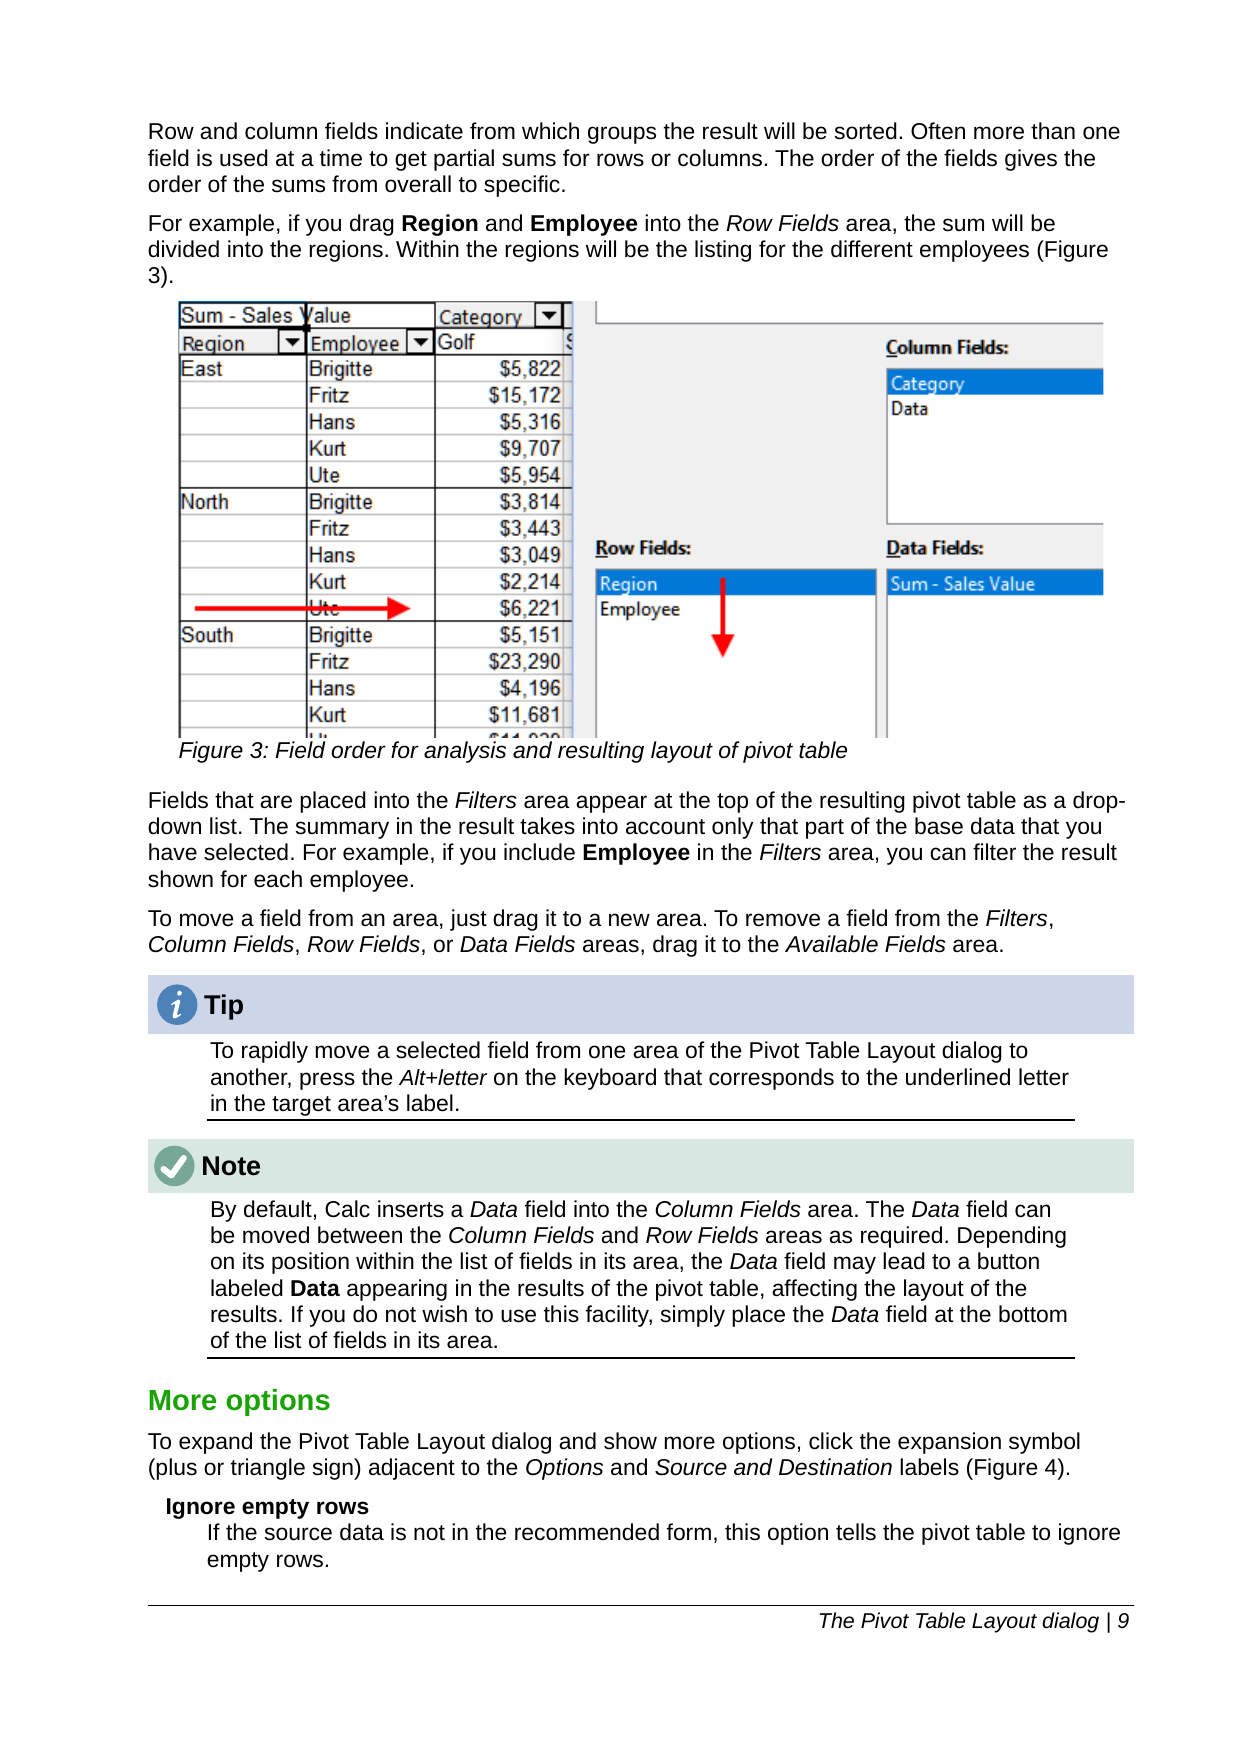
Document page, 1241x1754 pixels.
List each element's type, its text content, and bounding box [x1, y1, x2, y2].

subtitle Note [148, 1139, 1134, 1193]
picture [178, 301, 1104, 738]
text To expand the Pivot Table Layout dialog and show more options, click the expansion symbol (plus or triangle sign) adjacent to the Options and Source and Destination labels (Figure 4). [148, 1428, 1134, 1481]
text Fields that are placed into the Filters area appear at the top of the resulting pivot table as a drop-down list. The summary in the result takes into account only that part of the base data that you have selected. For example, if you include Employee in the Filters area, you can filter the result shown for each employee. [148, 787, 1134, 892]
text Ignore empty rows [165, 1493, 1134, 1519]
text By default, Calc inserts a Data field into the Column Fields area. The Data field can be moved between the Column Fields and Row Fields areas as required. Depending on its position within the list of fields in its area, the Data field may lead to a button labeled Data appearing in the results of the pivot table, affecting the layout of the results. If you do not wish to use this facility, simply place the Data field at the bottom of the list of fields in its area. [207, 1193, 1075, 1357]
text Figure 3: Field order for analysis and resulting layout of pivot table [178, 738, 1103, 763]
text If the source data is not in the recommended form, this option tells the pivot table to ignore empty rows. [207, 1519, 1134, 1572]
subtitle Tip [148, 975, 1134, 1034]
text To rapidly move a selected field from one area of the Pivot Table Layout dialog to another, press the Alt+letter on the keyboard that corresponds to the underlined letter in the target area’s label. [207, 1034, 1075, 1119]
text Row and column fields indicate from which groups the result will be sorted. Often more than one field is used at a time to get partial sums for rows or columns. The order of the fields gives the order of the sums from overall to specific. [148, 118, 1134, 197]
text To move a field from an area, just drag it to a new area. To remove a field from the Filters, Column Fields, Row Fields, or Data Fields areas, drag it to the Available Fields area. [148, 904, 1134, 957]
text For example, if you drag Region and Employee into the Row Fields area, the sum will be divided into the regions. Within the regions will be the listing for the different employees (Figure 3). [148, 210, 1134, 289]
subtitle More options [148, 1382, 1134, 1416]
